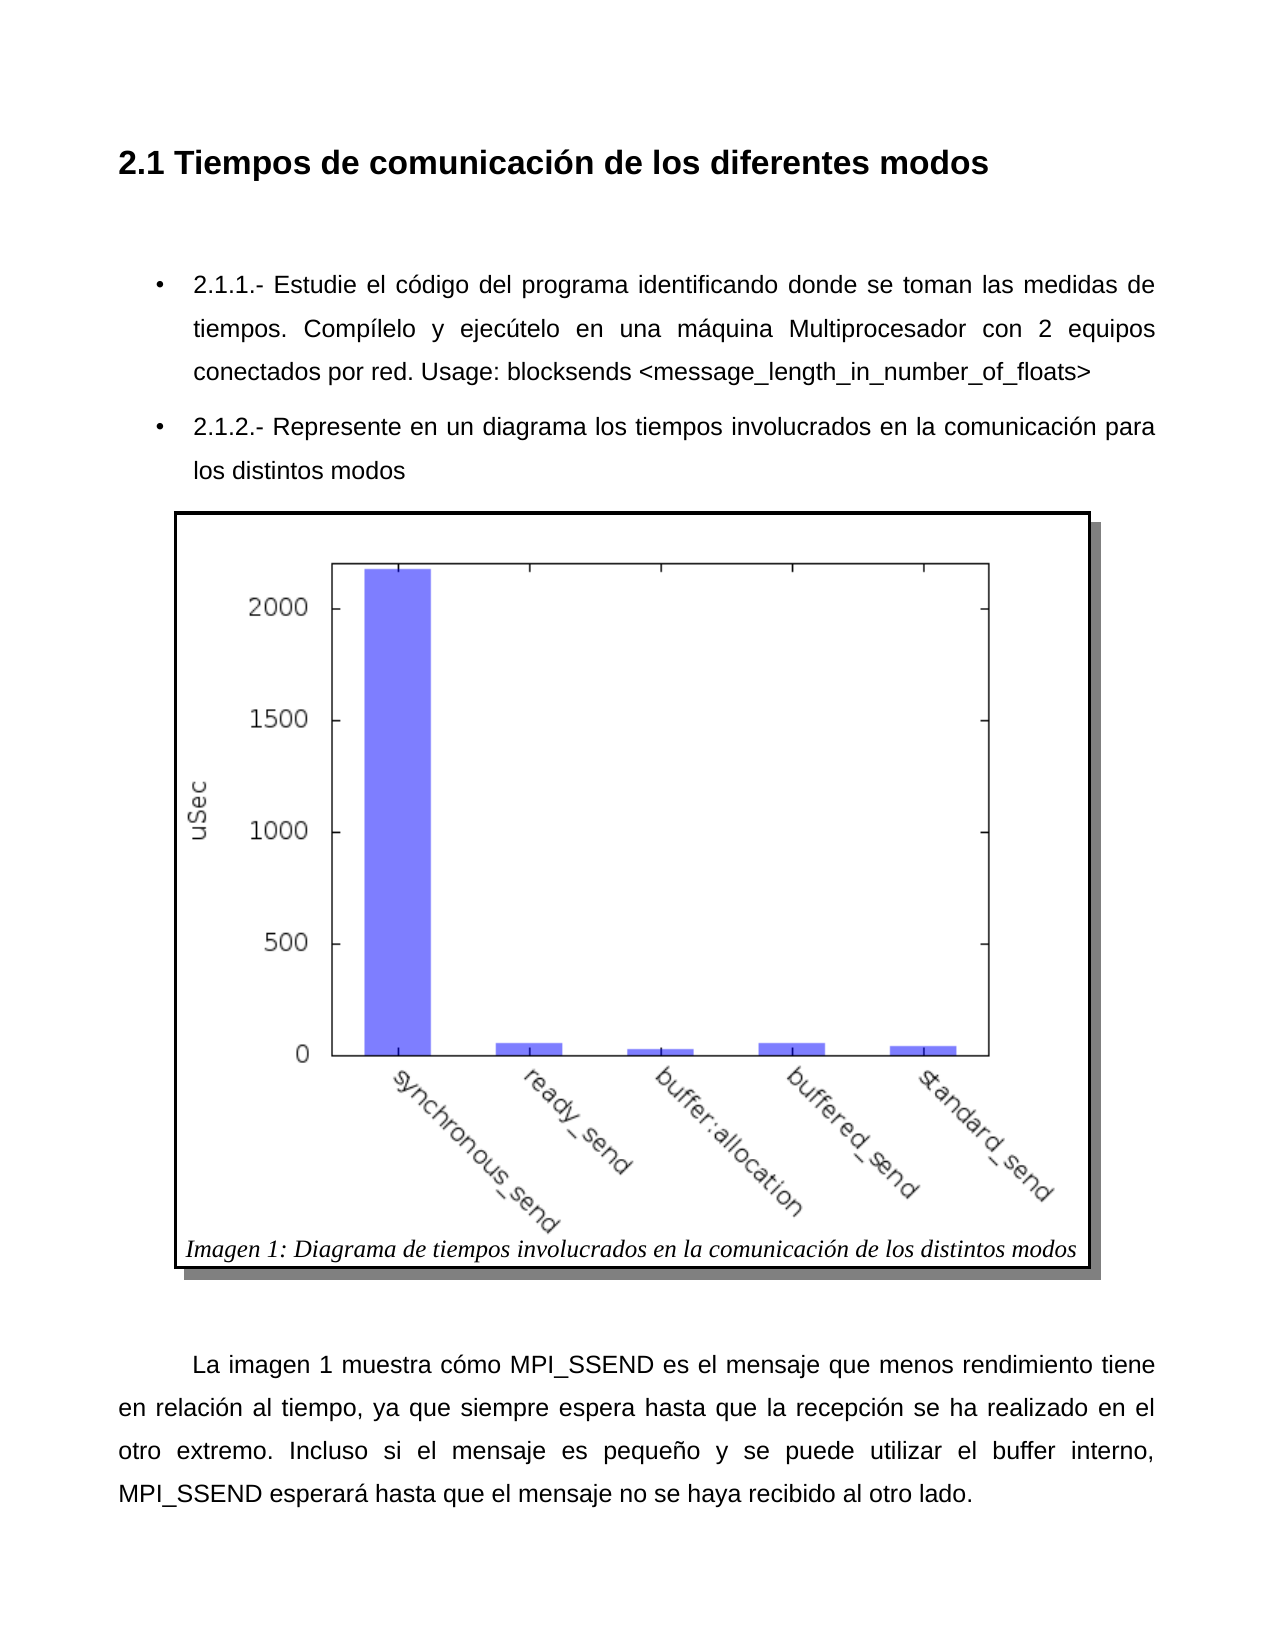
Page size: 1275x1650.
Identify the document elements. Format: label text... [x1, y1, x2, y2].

list 2.1.2.- Represente en un diagrama los tiempos involucrados en la comunicación para los distintos modos [156, 412, 1157, 484]
list 2.1.1.- Estudie el código del programa identificando donde se toman las medidas de tiempos. Compílelo y ejecútelo en una máquina Multiprocesador con 2 equipos conectados por red. Usage: blocksends <message_length_in_number_of_floats> [156, 270, 1157, 386]
text Imagen 1: Diagrama de tiempos involucrados en la comunicación de los distintos modos [180, 1235, 1085, 1263]
picture [180, 530, 1085, 1235]
subtitle 2.1 Tiempos de comunicación de los diferentes modos [118, 143, 1157, 182]
text La imagen 1 muestra cómo MPI_SSEND es el mensaje que menos rendimiento tiene en relación al tiempo, ya que siempre espera hasta que la recepción se ha realizado en el otro extremo. Incluso si el mensaje es pequeño y se puede utilizar el buffer interno, MPI_SSEND esperará hasta que el mensaje no se haya recibido al otro lado. [118, 1350, 1157, 1508]
